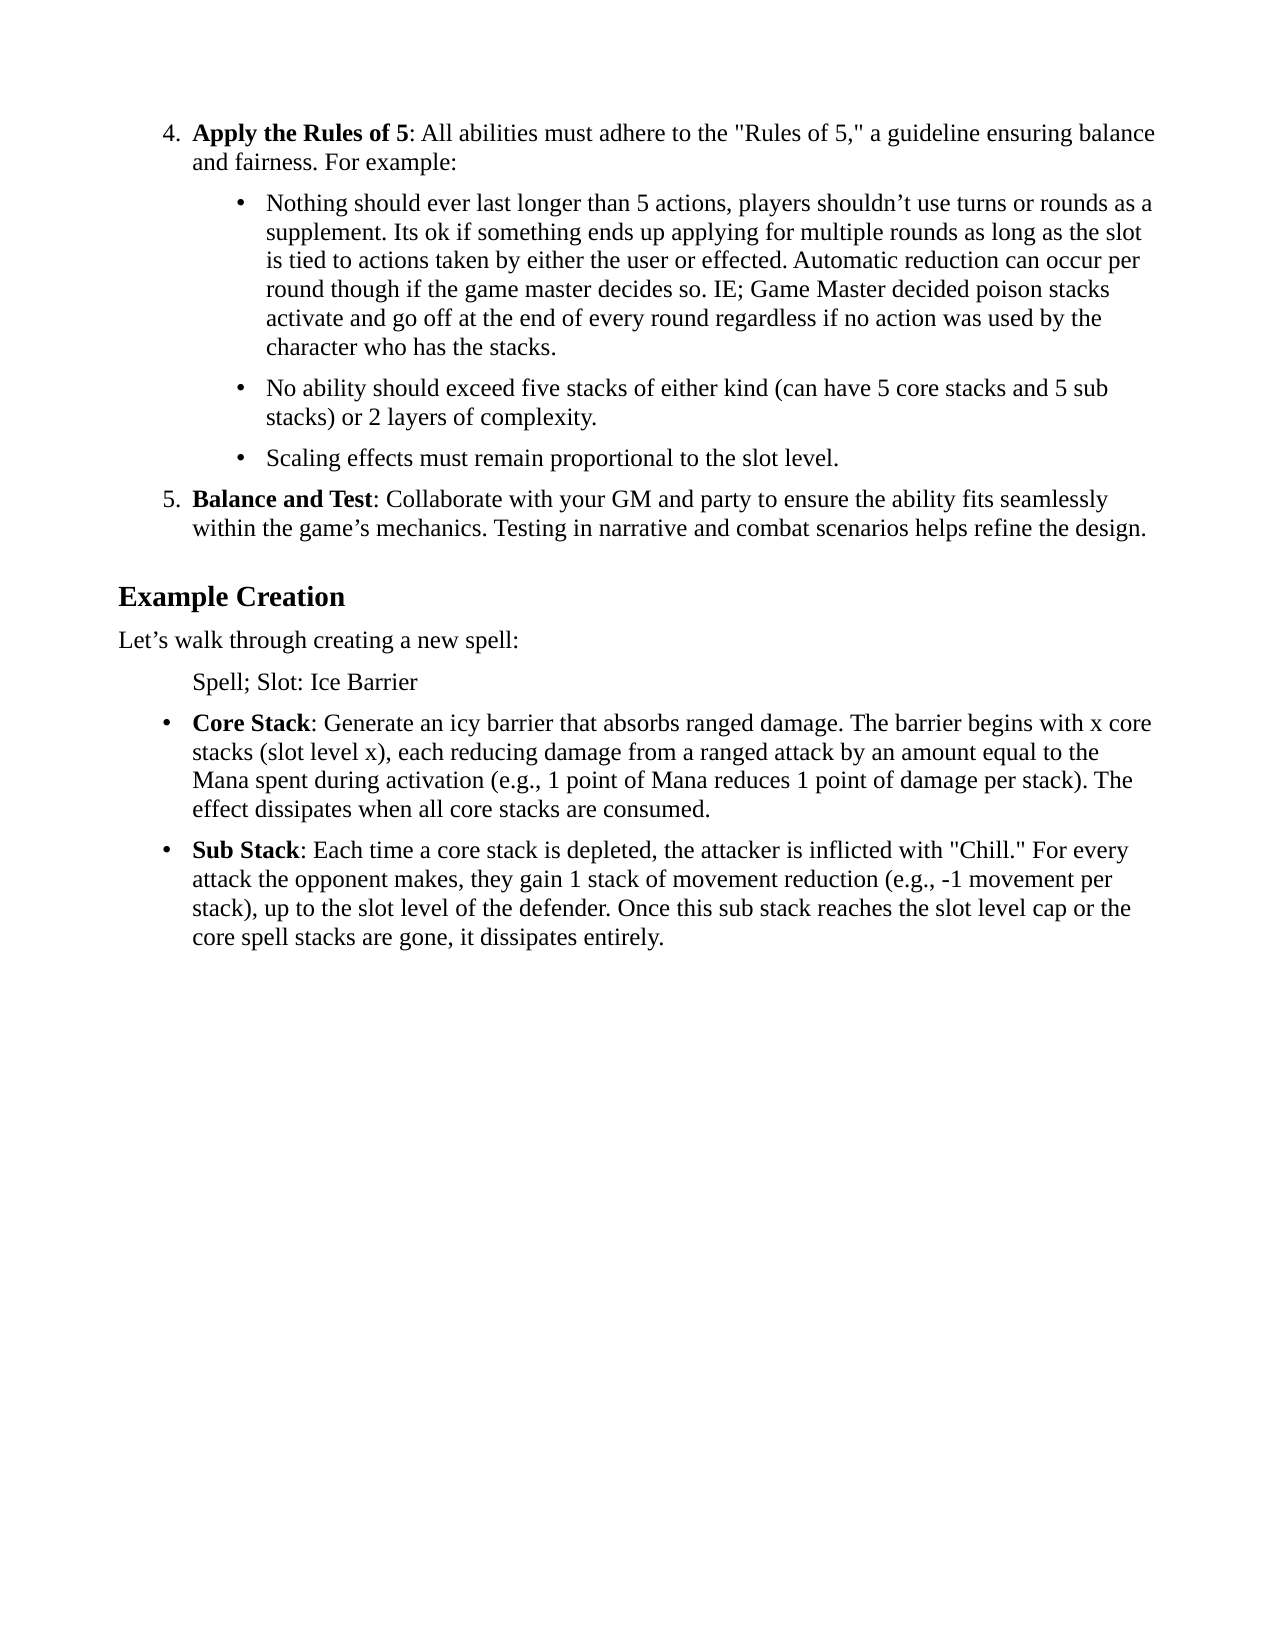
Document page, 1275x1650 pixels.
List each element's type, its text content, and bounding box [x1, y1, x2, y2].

text Let’s walk through creating a new spell: [118, 625, 1157, 654]
list Core Stack: Generate an icy barrier that absorbs ranged damage. The barrier begins with x core stacks (slot level x), each reducing damage from a ranged attack by an amount equal to the Mana spent during activation (e.g., 1 point of Mana reduces 1 point of damage per stack). The effect dissipates when all core stacks are consumed. [162, 708, 1157, 823]
list Balance and Test: Collaborate with your GM and party to ensure the ability fits seamlessly within the game’s mechanics. Testing in narrative and combat scenarios helps refine the design. [162, 484, 1157, 542]
text Spell; Slot: Ice Barrier [118, 667, 1157, 695]
list No ability should exceed five stacks of either kind (can have 5 core stacks and 5 sub stacks) or 2 layers of complexity. [236, 373, 1157, 431]
list Apply the Rules of 5: All abilities must adhere to the "Rules of 5," a guideline ensuring balance and fairness. For example: [162, 118, 1157, 176]
subtitle Example Creation [118, 579, 1157, 613]
list Scaling effects must remain proportional to the slot level. [236, 443, 1157, 472]
list Nothing should ever last longer than 5 actions, players shouldn’t use turns or rounds as a supplement. Its ok if something ends up applying for multiple rounds as long as the slot is tied to actions taken by either the user or effected. Automatic reduction can occur per round though if the game master decides so. IE; Game Master decided poison stacks activate and go off at the end of every round regardless if no action was used by the character who has the stacks. [236, 188, 1157, 361]
list Sub Stack: Each time a core stack is depleted, the attacker is inflicted with "Chill." For every attack the opponent makes, they gain 1 stack of movement reduction (e.g., -1 movement per stack), up to the slot level of the defender. Once this sub stack reaches the slot level cap or the core spell stacks are gone, it dissipates entirely. [162, 835, 1157, 950]
